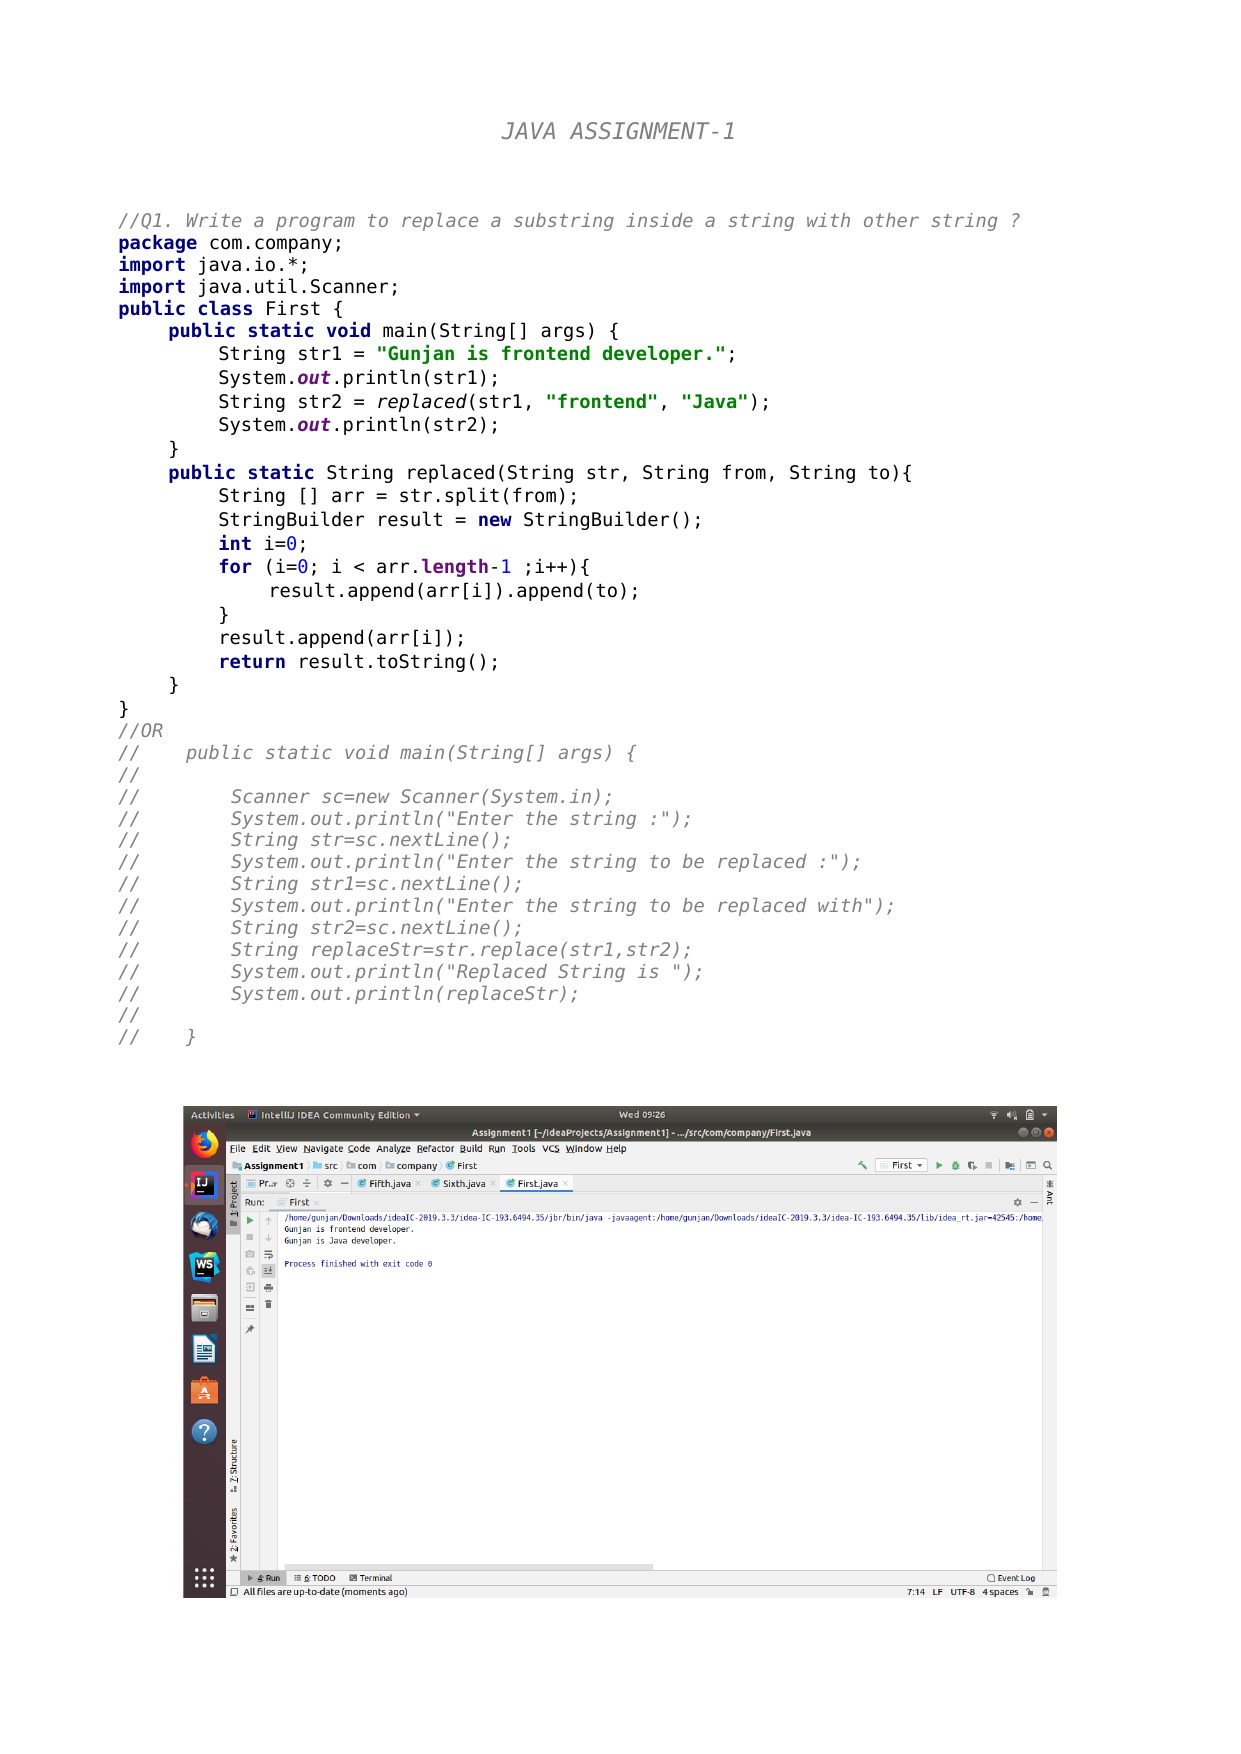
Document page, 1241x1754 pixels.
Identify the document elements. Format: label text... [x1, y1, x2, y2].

text import java.io.*; [118, 254, 1122, 276]
text // } [118, 1026, 1122, 1048]
text } [118, 603, 1122, 627]
text public static void main(String[] args) { [118, 320, 1122, 343]
text // System.out.println("Enter the string to be replaced :"); [118, 851, 1122, 873]
text public static String replaced(String str, String from, String to){ [118, 462, 1122, 485]
text package com.company; [118, 232, 1122, 254]
text // System.out.println(replaceStr); [118, 982, 1122, 1004]
text String str2 = replaced(str1, "frontend", "Java"); [118, 391, 1122, 414]
text } [118, 438, 1122, 462]
text //OR [118, 720, 1122, 742]
text // String str1=sc.nextLine(); [118, 873, 1122, 895]
text } [118, 698, 1122, 720]
text System.out.println(str2); [118, 414, 1122, 438]
text // System.out.println("Enter the string to be replaced with"); [118, 895, 1122, 917]
text // [118, 764, 1122, 786]
text // String str=sc.nextLine(); [118, 829, 1122, 851]
text String [] arr = str.split(from); [118, 485, 1122, 509]
text result.append(arr[i]).append(to); [118, 580, 1122, 603]
text result.append(arr[i]); [118, 627, 1122, 651]
text import java.util.Scanner; [118, 276, 1122, 298]
text for (i=0; i < arr.length-1 ;i++){ [118, 556, 1122, 580]
text System.out.println(str1); [118, 367, 1122, 391]
text // String str2=sc.nextLine(); [118, 917, 1122, 939]
text // System.out.println("Replaced String is "); [118, 961, 1122, 982]
picture [183, 1106, 1057, 1598]
text // System.out.println("Enter the string :"); [118, 807, 1122, 829]
text //Q1. Write a program to replace a substring inside a string with other string ? [118, 210, 1122, 232]
text String str1 = "Gunjan is frontend developer."; [118, 343, 1122, 367]
text JAVA ASSIGNMENT-1 [118, 118, 1122, 145]
text int i=0; [118, 533, 1122, 556]
text // String replaceStr=str.replace(str1,str2); [118, 939, 1122, 961]
text // [118, 1004, 1122, 1026]
text // Scanner sc=new Scanner(System.in); [118, 786, 1122, 807]
text // public static void main(String[] args) { [118, 742, 1122, 764]
text } [118, 674, 1122, 698]
text public class First { [118, 298, 1122, 320]
text StringBuilder result = new StringBuilder(); [118, 509, 1122, 533]
text return result.toString(); [118, 651, 1122, 674]
